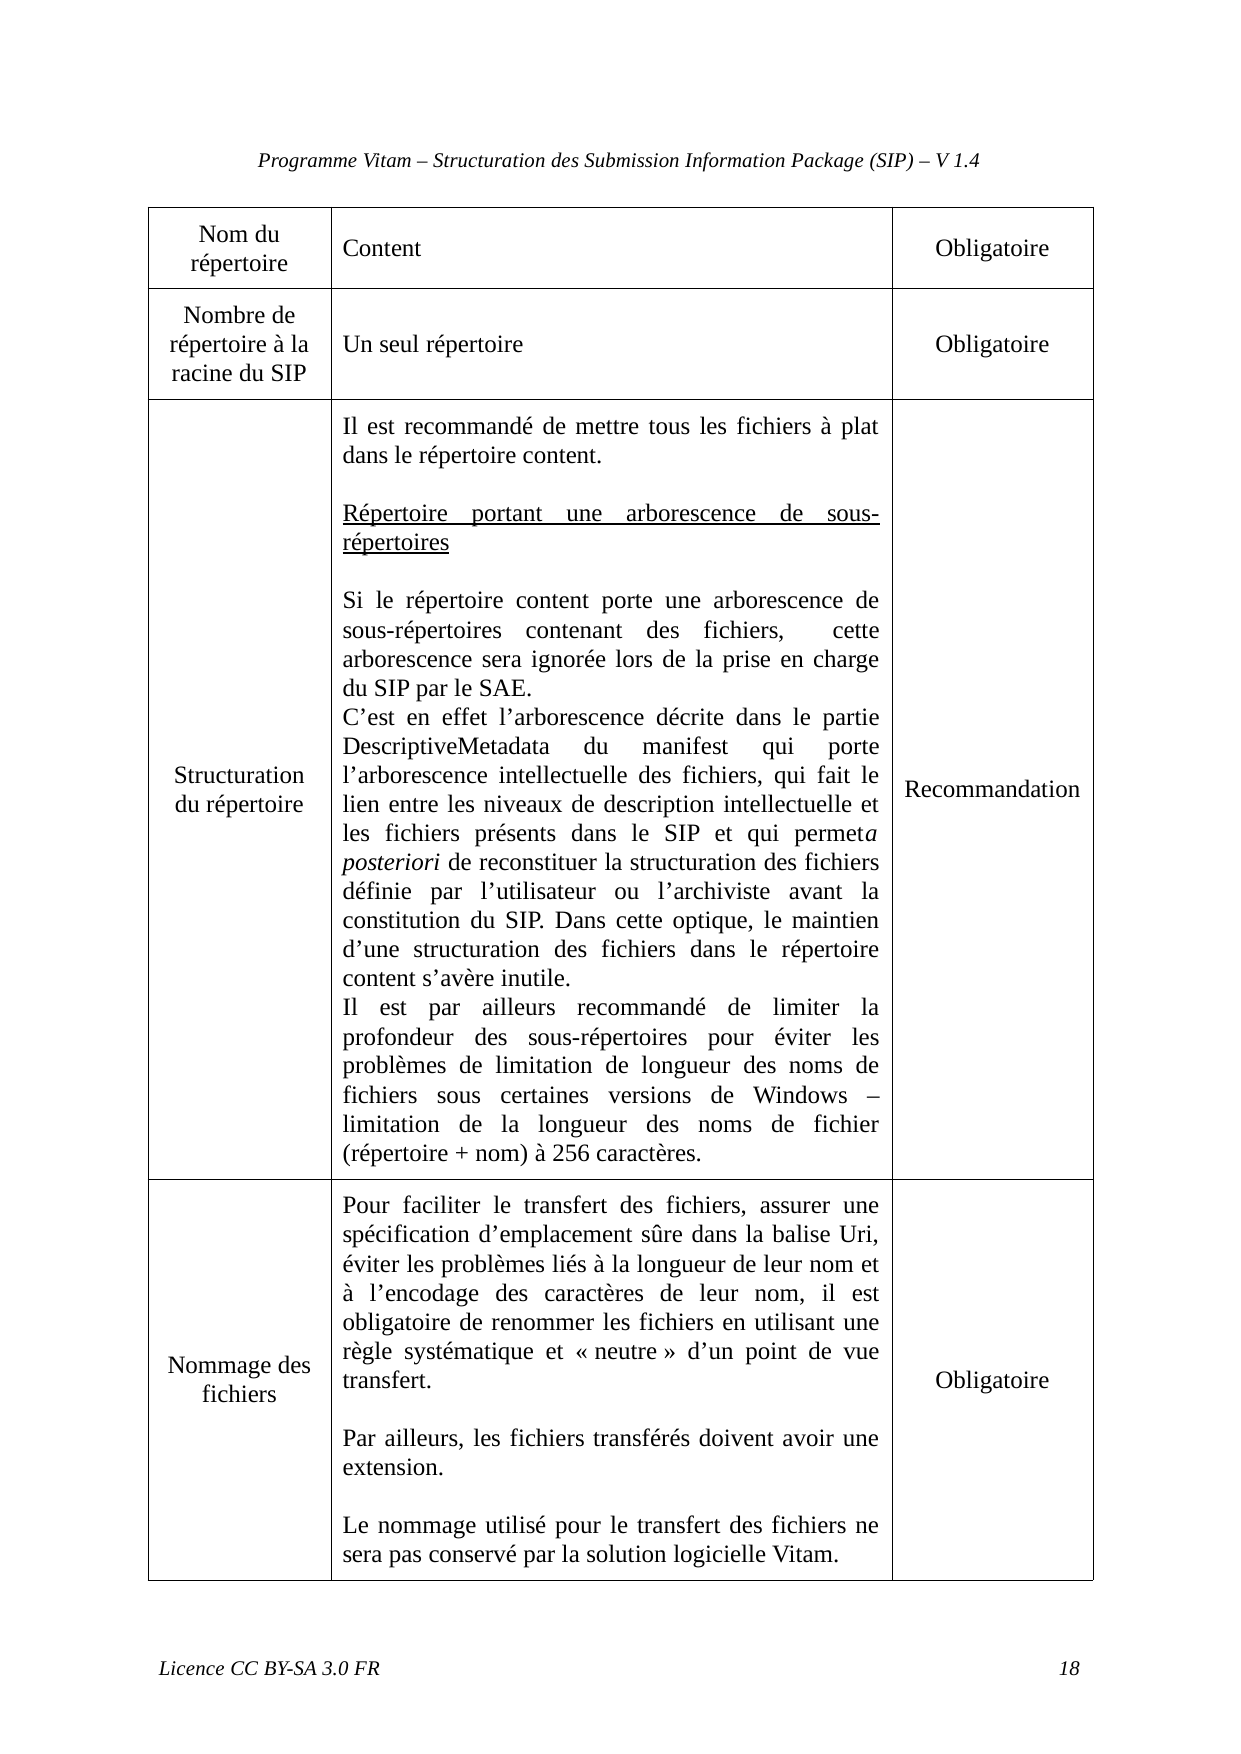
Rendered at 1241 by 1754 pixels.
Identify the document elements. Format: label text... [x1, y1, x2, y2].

table_cell Pour faciliter le transfert des fichiers, assurer une spécification d’emplacement sûre dans la balise Uri, éviter les problèmes liés à la longueur de leur nom et à l’encodage des caractères de leur nom, il est obligatoire de renommer les fichiers en utilisant une règle systématique et « neutre » d’un point de vue transfert. Par ailleurs, les fichiers transférés doivent avoir une extension. Le nommage utilisé pour le transfert des fichiers ne sera pas conservé par la solution logicielle Vitam. [332, 1180, 892, 1580]
table_cell Un seul répertoire [332, 289, 892, 399]
table_cell Obligatoire [893, 289, 1093, 399]
table_cell Obligatoire [893, 208, 1093, 288]
table_cell Nombre de répertoire à la racine du SIP [149, 289, 331, 399]
table_cell Content [332, 208, 892, 288]
table_cell Il est recommandé de mettre tous les fichiers à plat dans le répertoire content. Répertoire portant une arborescence de sous-répertoires Si le répertoire content porte une arborescence de sous-répertoires contenant des fichiers, cette arborescence sera ignorée lors de la prise en charge du SIP par le SAE. C’est en effet l’arborescence décrite dans le partie DescriptiveMetadata du manifest qui porte l’arborescence intellectuelle des fichiers, qui fait le lien entre les niveaux de description intellectuelle et les fichiers présents dans le SIP et qui permeta posteriori de reconstituer la structuration des fichiers définie par l’utilisateur ou l’archiviste avant la constitution du SIP. Dans cette optique, le maintien d’une structuration des fichiers dans le répertoire content s’avère inutile. Il est par ailleurs recommandé de limiter la profondeur des sous-répertoires pour éviter les problèmes de limitation de longueur des noms de fichiers sous certaines versions de Windows – limitation de la longueur des noms de fichier (répertoire + nom) à 256 caractères. [332, 400, 892, 1178]
table_cell Obligatoire [893, 1180, 1093, 1580]
table_cell Nommage des fichiers [149, 1180, 331, 1580]
table_cell Nom du répertoire [149, 208, 331, 288]
table_cell Structuration du répertoire [149, 400, 331, 1178]
table_cell Recommandation [893, 400, 1093, 1178]
